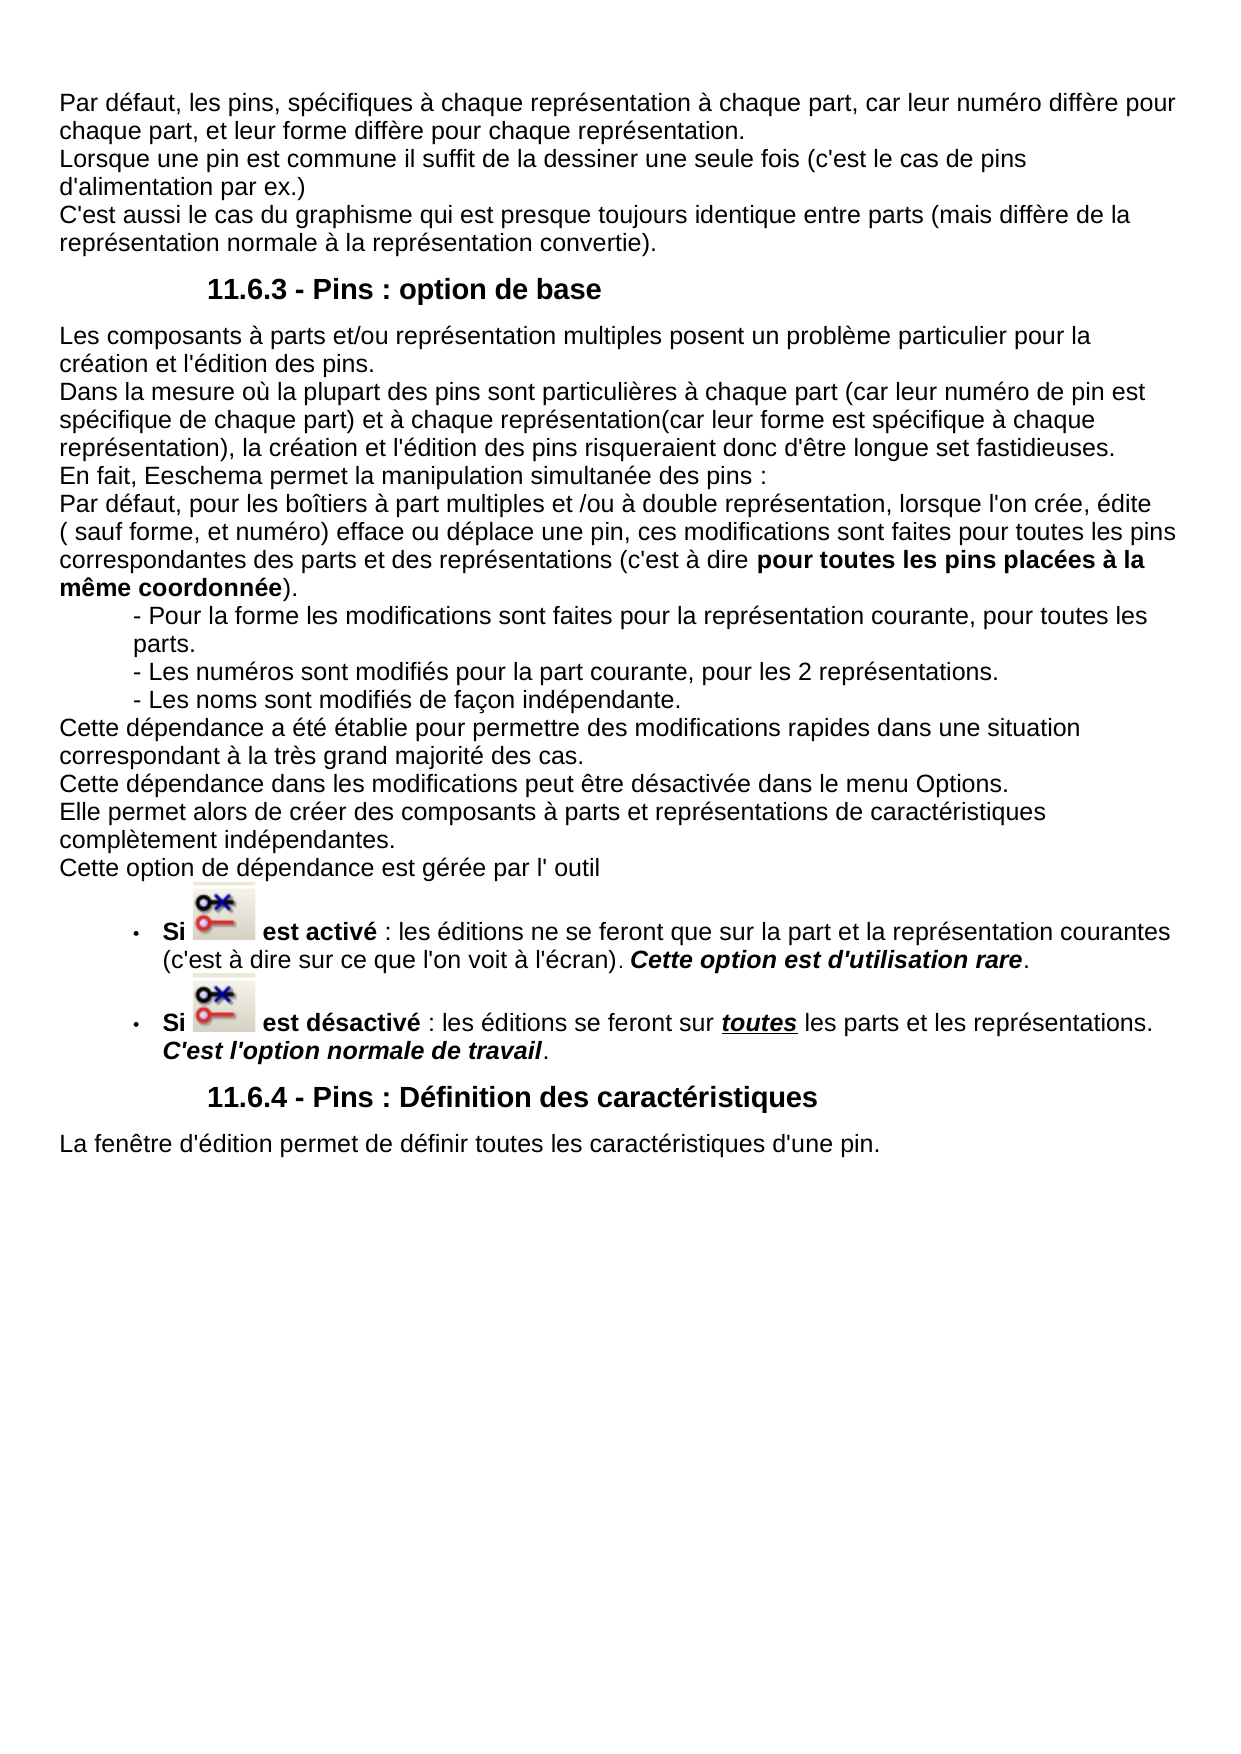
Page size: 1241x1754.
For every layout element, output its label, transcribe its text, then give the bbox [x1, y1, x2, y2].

text - Les noms sont modifiés de façon indépendante. [133, 686, 1181, 714]
text - Les numéros sont modifiés pour la part courante, pour les 2 représentations. [133, 658, 1181, 686]
text Dans la mesure où la plupart des pins sont particulières à chaque part (car leur numéro de pin est spécifique de chaque part) et à chaque représentation(car leur forme est spécifique à chaque représentation), la création et l'édition des pins risqueraient donc d'être longue set fastidieuses. [59, 378, 1181, 462]
text Par défaut, pour les boîtiers à part multiples et /ou à double représentation, lorsque l'on crée, édite ( sauf forme, et numéro) efface ou déplace une pin, ces modifications sont faites pour toutes les pins correspondantes des parts et des représentations (c'est à dire pour toutes les pins placées à la même coordonnée). [59, 490, 1181, 602]
text Les composants à parts et/ou représentation multiples posent un problème particulier pour la création et l'édition des pins. [59, 322, 1181, 378]
subtitle Pins : option de base [133, 273, 1181, 305]
text Elle permet alors de créer des composants à parts et représentations de caractéristiques complètement indépendantes. [59, 798, 1181, 854]
picture [192, 882, 256, 940]
text Cette option de dépendance est gérée par l' outil [59, 854, 1181, 882]
text La fenêtre d'édition permet de définir toutes les caractéristiques d'une pin. [59, 1130, 1181, 1158]
list Si est activé : les éditions ne se feront que sur la part et la représentation courantes (c'est à dire sur ce que l'on voit à l'écran). Cette option est d'utilisation rare. [133, 882, 1181, 973]
text Par défaut, les pins, spécifiques à chaque représentation à chaque part, car leur numéro diffère pour chaque part, et leur forme diffère pour chaque représentation. [59, 88, 1181, 144]
text C'est aussi le cas du graphisme qui est presque toujours identique entre parts (mais diffère de la représentation normale à la représentation convertie). [59, 201, 1181, 257]
text Cette dépendance a été établie pour permettre des modifications rapides dans une situation correspondant à la très grand majorité des cas. [59, 714, 1181, 770]
text En fait, Eeschema permet la manipulation simultanée des pins : [59, 462, 1181, 490]
list Si est désactivé : les éditions se feront sur toutes les parts et les représentations. C'est l'option normale de travail. [133, 973, 1181, 1065]
text Cette dépendance dans les modifications peut être désactivée dans le menu Options. [59, 770, 1181, 798]
picture [192, 973, 256, 1032]
text - Pour la forme les modifications sont faites pour la représentation courante, pour toutes les parts. [133, 602, 1181, 658]
text Lorsque une pin est commune il suffit de la dessiner une seule fois (c'est le cas de pins d'alimentation par ex.) [59, 144, 1181, 201]
subtitle Pins : Définition des caractéristiques [133, 1081, 1181, 1114]
